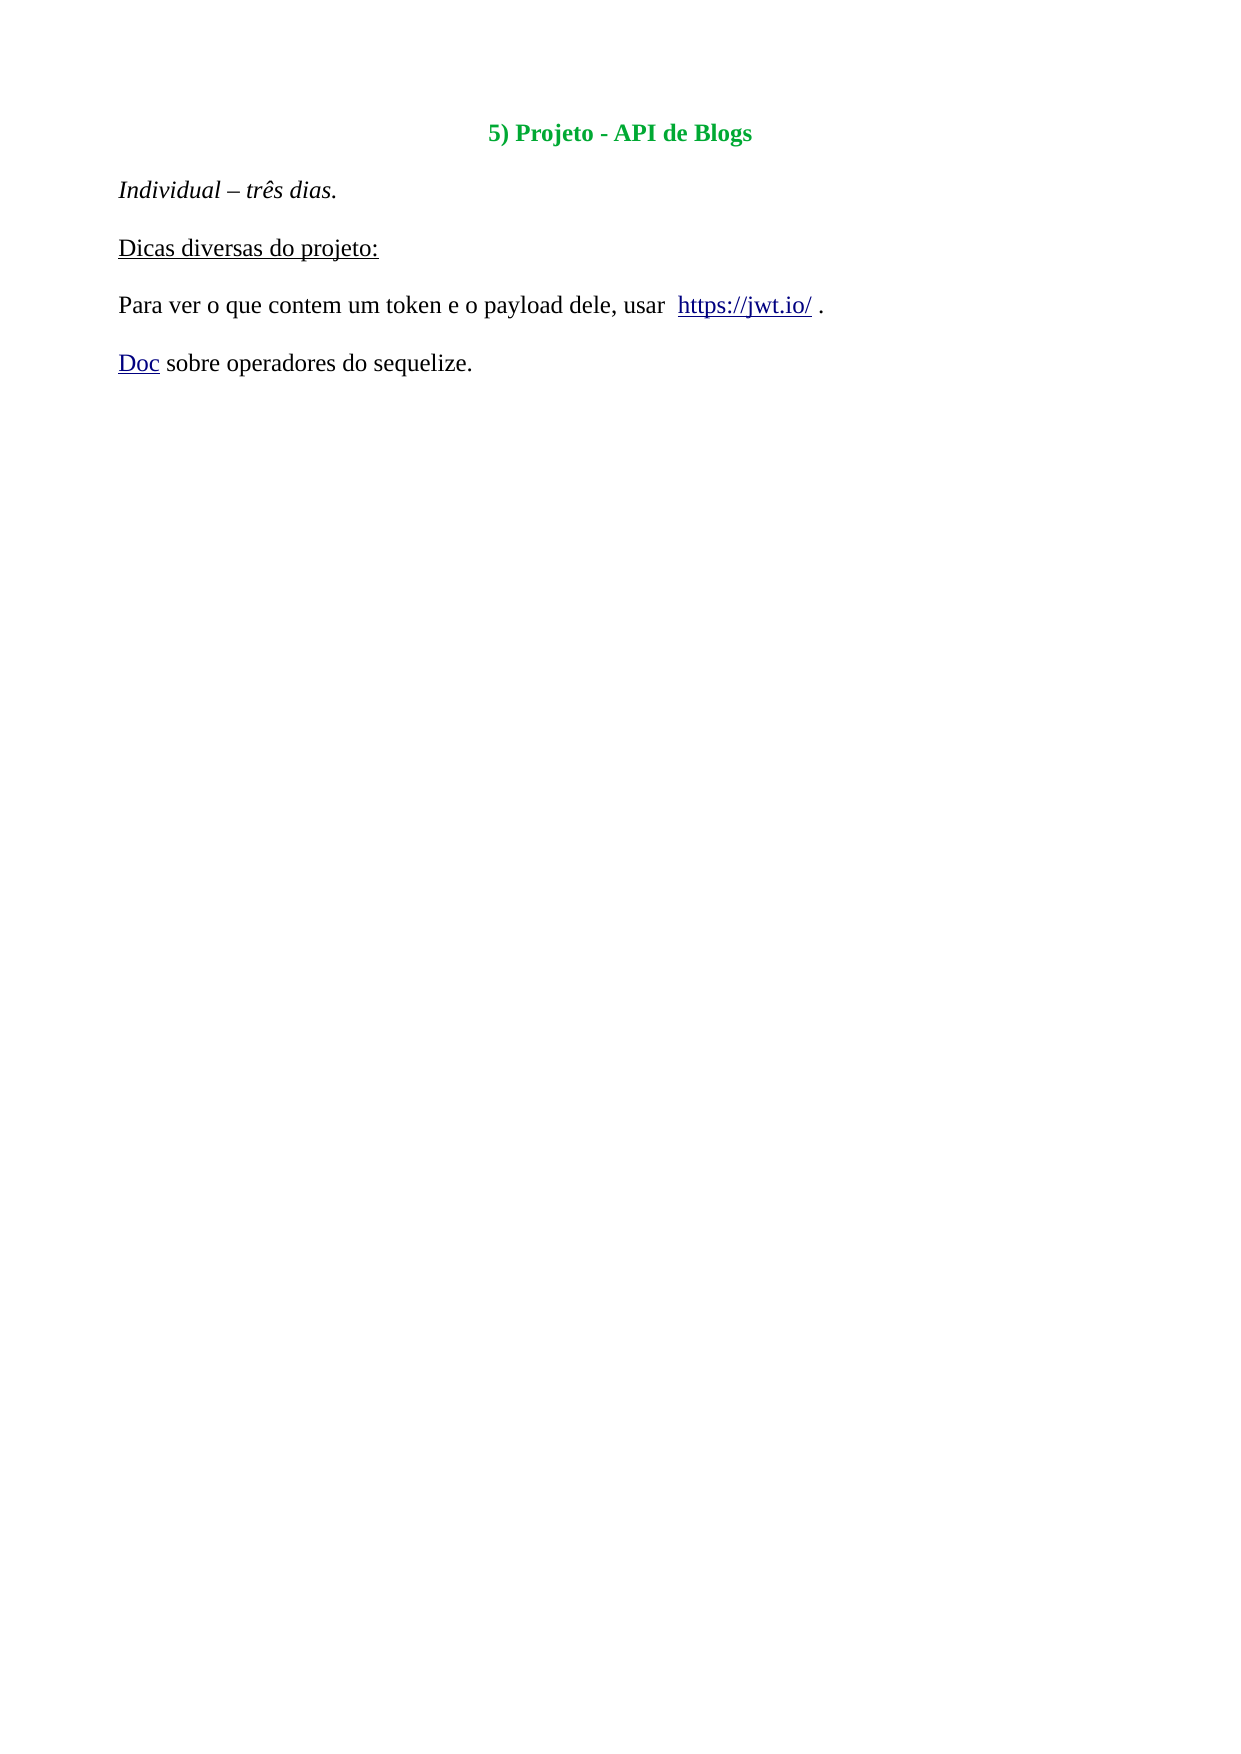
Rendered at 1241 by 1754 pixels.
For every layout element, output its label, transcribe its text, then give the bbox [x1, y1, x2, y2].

text 5) Projeto - API de Blogs [118, 118, 1122, 147]
text Doc sobre operadores do sequelize. [118, 348, 1122, 377]
text Para ver o que contem um token e o payload dele, usar https://jwt.io/ . [118, 291, 1122, 319]
text Dicas diversas do projeto: [118, 233, 1122, 262]
